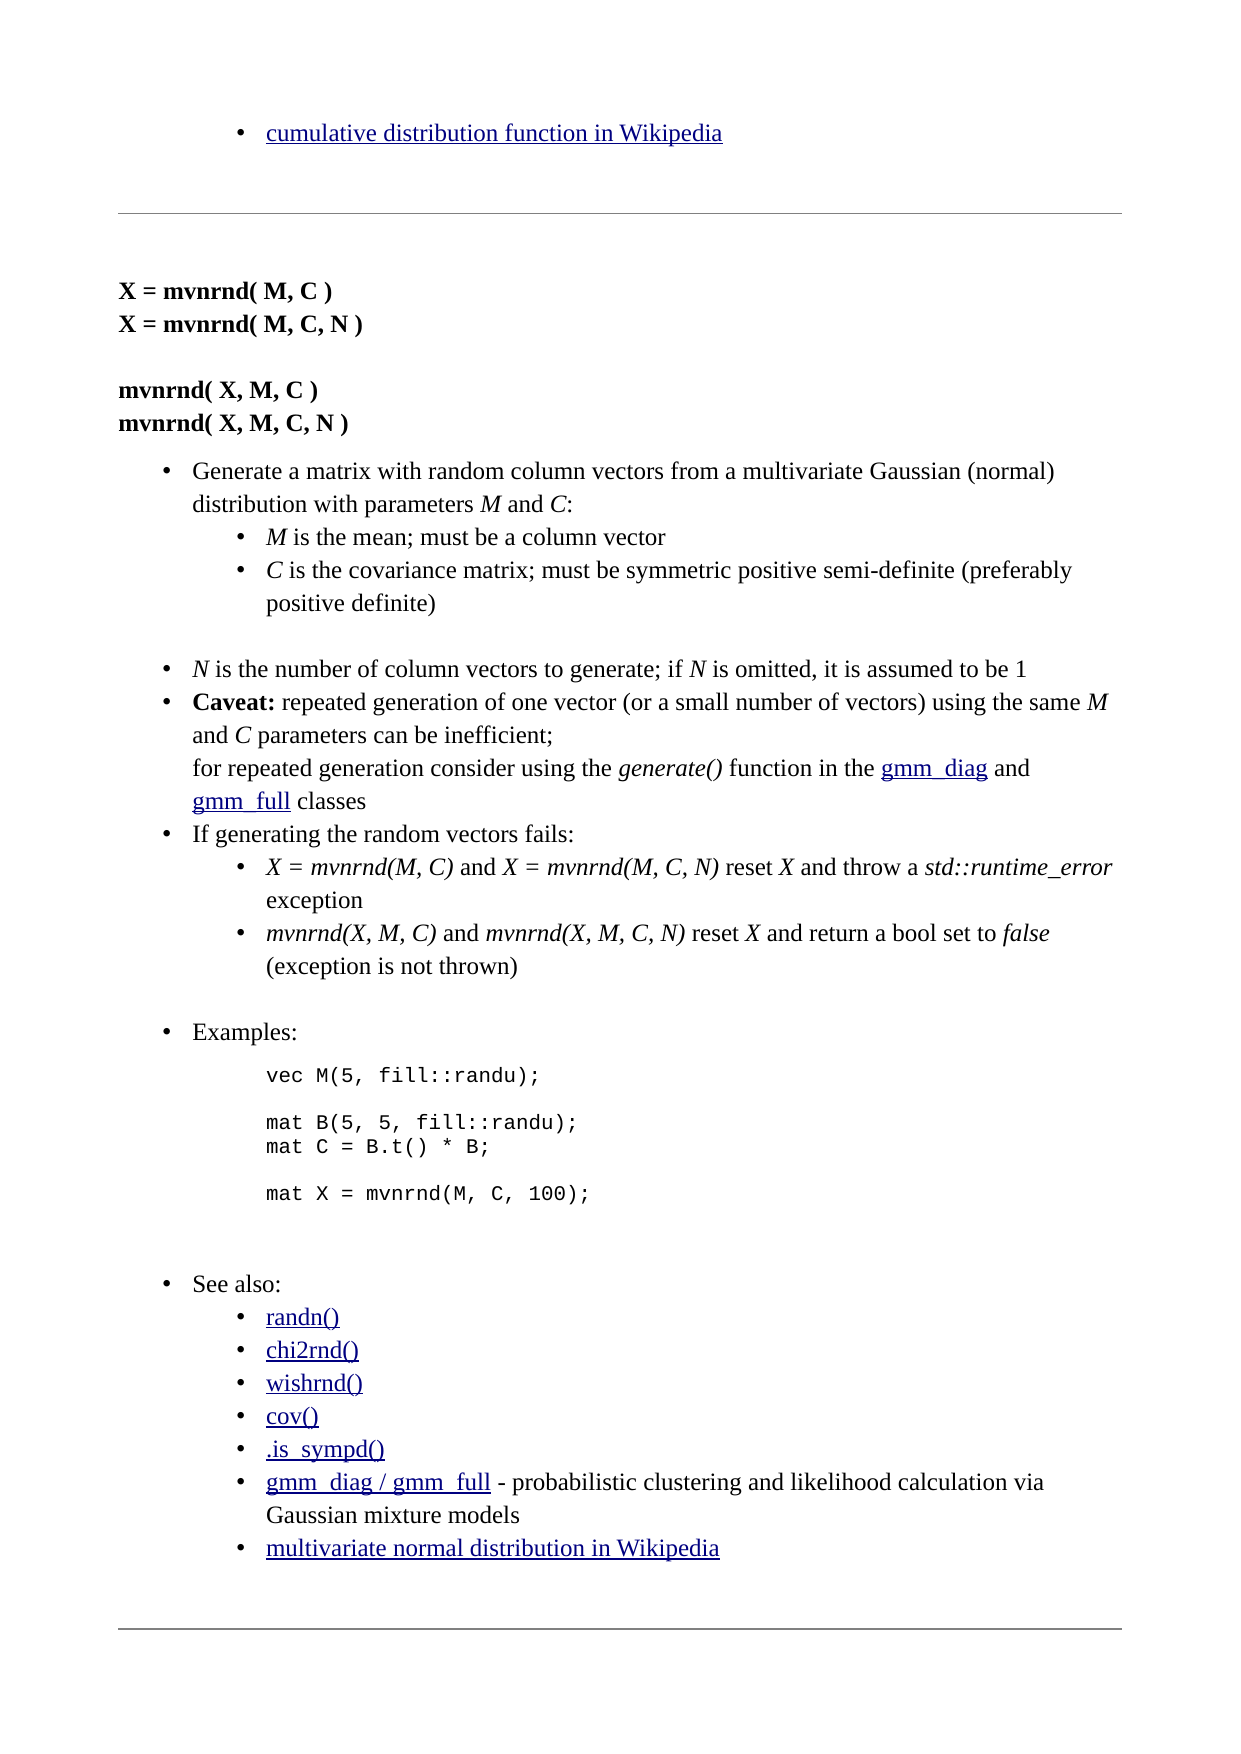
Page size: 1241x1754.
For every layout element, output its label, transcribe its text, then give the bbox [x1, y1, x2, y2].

list If generating the random vectors fails: [162, 819, 1122, 848]
list X = mvnrnd(M, C) and X = mvnrnd(M, C, N) reset X and throw a std::runtime_error exception [236, 852, 1122, 914]
list gmm_diag / gmm_full - probabilistic clustering and likelihood calculation via Gaussian mixture models [236, 1467, 1122, 1529]
list chi2rnd() [236, 1335, 1122, 1364]
list C is the covariance matrix; must be symmetric positive semi-definite (preferably positive definite) [236, 555, 1122, 617]
list Examples: [162, 1017, 1122, 1046]
text X = mvnrnd( M, C ) X = mvnrnd( M, C, N ) mvnrnd( X, M, C ) mvnrnd( X, M, C, N ) [118, 276, 1122, 437]
list mvnrnd(X, M, C) and mvnrnd(X, M, C, N) reset X and return a bool set to false (exception is not thrown) [236, 918, 1122, 980]
list mat C = B.t() * B; [236, 1136, 1122, 1159]
list wishrnd() [236, 1368, 1122, 1397]
list N is the number of column vectors to generate; if N is omitted, it is assumed to be 1 [162, 654, 1122, 683]
list M is the mean; must be a column vector [236, 522, 1122, 551]
list vec M(5, fill::randu); [236, 1065, 1122, 1088]
list cov() [236, 1401, 1122, 1430]
list cumulative distribution function in Wikipedia [236, 118, 1122, 147]
list randn() [236, 1302, 1122, 1331]
list mat B(5, 5, fill::randu); [236, 1112, 1122, 1136]
list mat X = mvnrnd(M, C, 100); [236, 1183, 1122, 1207]
list multivariate normal distribution in Wikipedia [236, 1533, 1122, 1562]
list Generate a matrix with random column vectors from a multivariate Gaussian (normal) distribution with parameters M and C: [162, 456, 1122, 517]
list .is_sympd() [236, 1434, 1122, 1463]
list Caveat: repeated generation of one vector (or a small number of vectors) using the same M and C parameters can be inefficient; for repeated generation consider using the generate() function in the gmm_diag and gmm_full classes [162, 687, 1122, 815]
list See also: [162, 1269, 1122, 1298]
